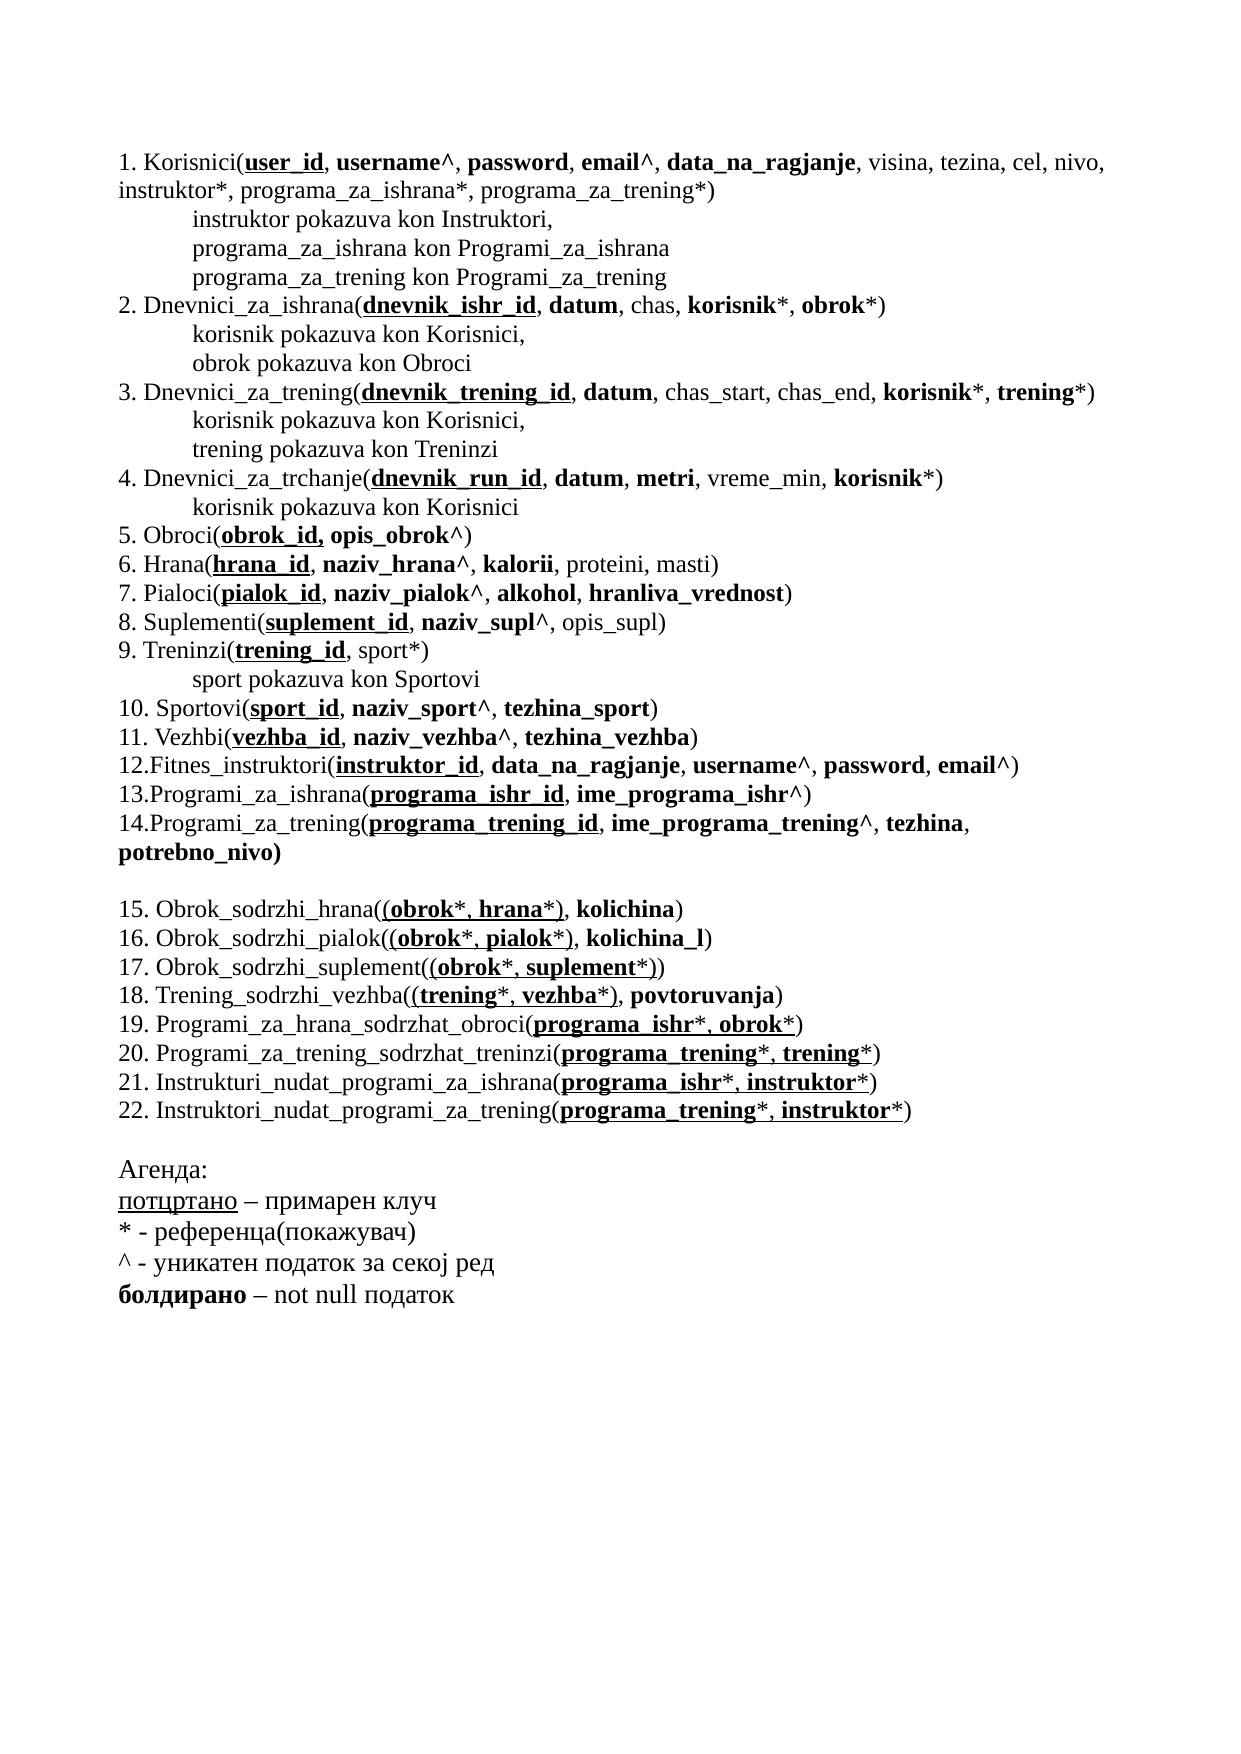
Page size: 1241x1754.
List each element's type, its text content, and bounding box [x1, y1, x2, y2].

text 15. Obrok_sodrzhi_hrana((obrok*, hrana*), kolichina) [118, 894, 1122, 923]
text 4. Dnevnici_za_trchanje(dnevnik_run_id, datum, metri, vreme_min, korisnik*) [118, 463, 1122, 492]
text instruktor pokazuva kon Instruktori, [118, 204, 1122, 233]
text болдирано – not null податок [118, 1278, 1122, 1309]
text 11. Vezhbi(vezhba_id, naziv_vezhba^, tezhina_vezhba) [118, 722, 1122, 751]
text korisnik pokazuva kon Korisnici, [118, 319, 1122, 348]
text Агенда: [118, 1153, 1122, 1184]
text 22. Instruktori_nudat_programi_za_trening(programa_trening*, instruktor*) [118, 1096, 1122, 1124]
text programa_za_trening kon Programi_za_trening [118, 262, 1122, 291]
text 14.Programi_za_trening(programa_trening_id, ime_programa_trening^, tezhina, potrebno_nivo) [118, 808, 1122, 866]
text * - референца(покажувач) [118, 1215, 1122, 1247]
text 12.Fitnes_instruktori(instruktor_id, data_na_ragjanje, username^, password, email^) [118, 751, 1122, 779]
text 20. Programi_za_trening_sodrzhat_treninzi(programa_trening*, trening*) [118, 1038, 1122, 1067]
text sport pokazuva kon Sportovi [118, 664, 1122, 693]
text 21. Instrukturi_nudat_programi_za_ishrana(programa_ishr*, instruktor*) [118, 1067, 1122, 1096]
text 1. Korisnici(user_id, username^, password, email^, data_na_ragjanje, visina, tezina, cel, nivo, instruktor*, programa_za_ishrana*, programa_za_trening*) [118, 147, 1122, 204]
text korisnik pokazuva kon Korisnici [118, 492, 1122, 521]
text 5. Obroci(obrok_id, opis_obrok^) [118, 521, 1122, 549]
text obrok pokazuva kon Obroci [118, 348, 1122, 377]
text 17. Obrok_sodrzhi_suplement((obrok*, suplement*)) [118, 952, 1122, 981]
text 6. Hrana(hrana_id, naziv_hrana^, kalorii, proteini, masti) [118, 549, 1122, 578]
text 18. Trening_sodrzhi_vezhba((trening*, vezhba*), povtoruvanja) [118, 981, 1122, 1009]
text потцртано – примарен клуч [118, 1184, 1122, 1215]
text 8. Suplementi(suplement_id, naziv_supl^, opis_supl) [118, 607, 1122, 636]
text 7. Pialoci(pialok_id, naziv_pialok^, alkohol, hranliva_vrednost) [118, 578, 1122, 607]
text 9. Treninzi(trening_id, sport*) [118, 636, 1122, 664]
text 10. Sportovi(sport_id, naziv_sport^, tezhina_sport) [118, 693, 1122, 722]
text korisnik pokazuva kon Korisnici, [118, 406, 1122, 434]
text programa_za_ishrana kon Programi_za_ishrana [118, 233, 1122, 262]
text 19. Programi_za_hrana_sodrzhat_obroci(programa_ishr*, obrok*) [118, 1009, 1122, 1038]
text ^ - уникатен податок за секој ред [118, 1247, 1122, 1278]
text 13.Programi_za_ishrana(programa_ishr_id, ime_programa_ishr^) [118, 779, 1122, 808]
text 16. Obrok_sodrzhi_pialok((obrok*, pialok*), kolichina_l) [118, 923, 1122, 952]
text trening pokazuva kon Treninzi [118, 434, 1122, 463]
text 2. Dnevnici_za_ishrana(dnevnik_ishr_id, datum, chas, korisnik*, obrok*) [118, 291, 1122, 319]
text 3. Dnevnici_za_trening(dnevnik_trening_id, datum, chas_start, chas_end, korisnik*, trening*) [118, 377, 1122, 406]
